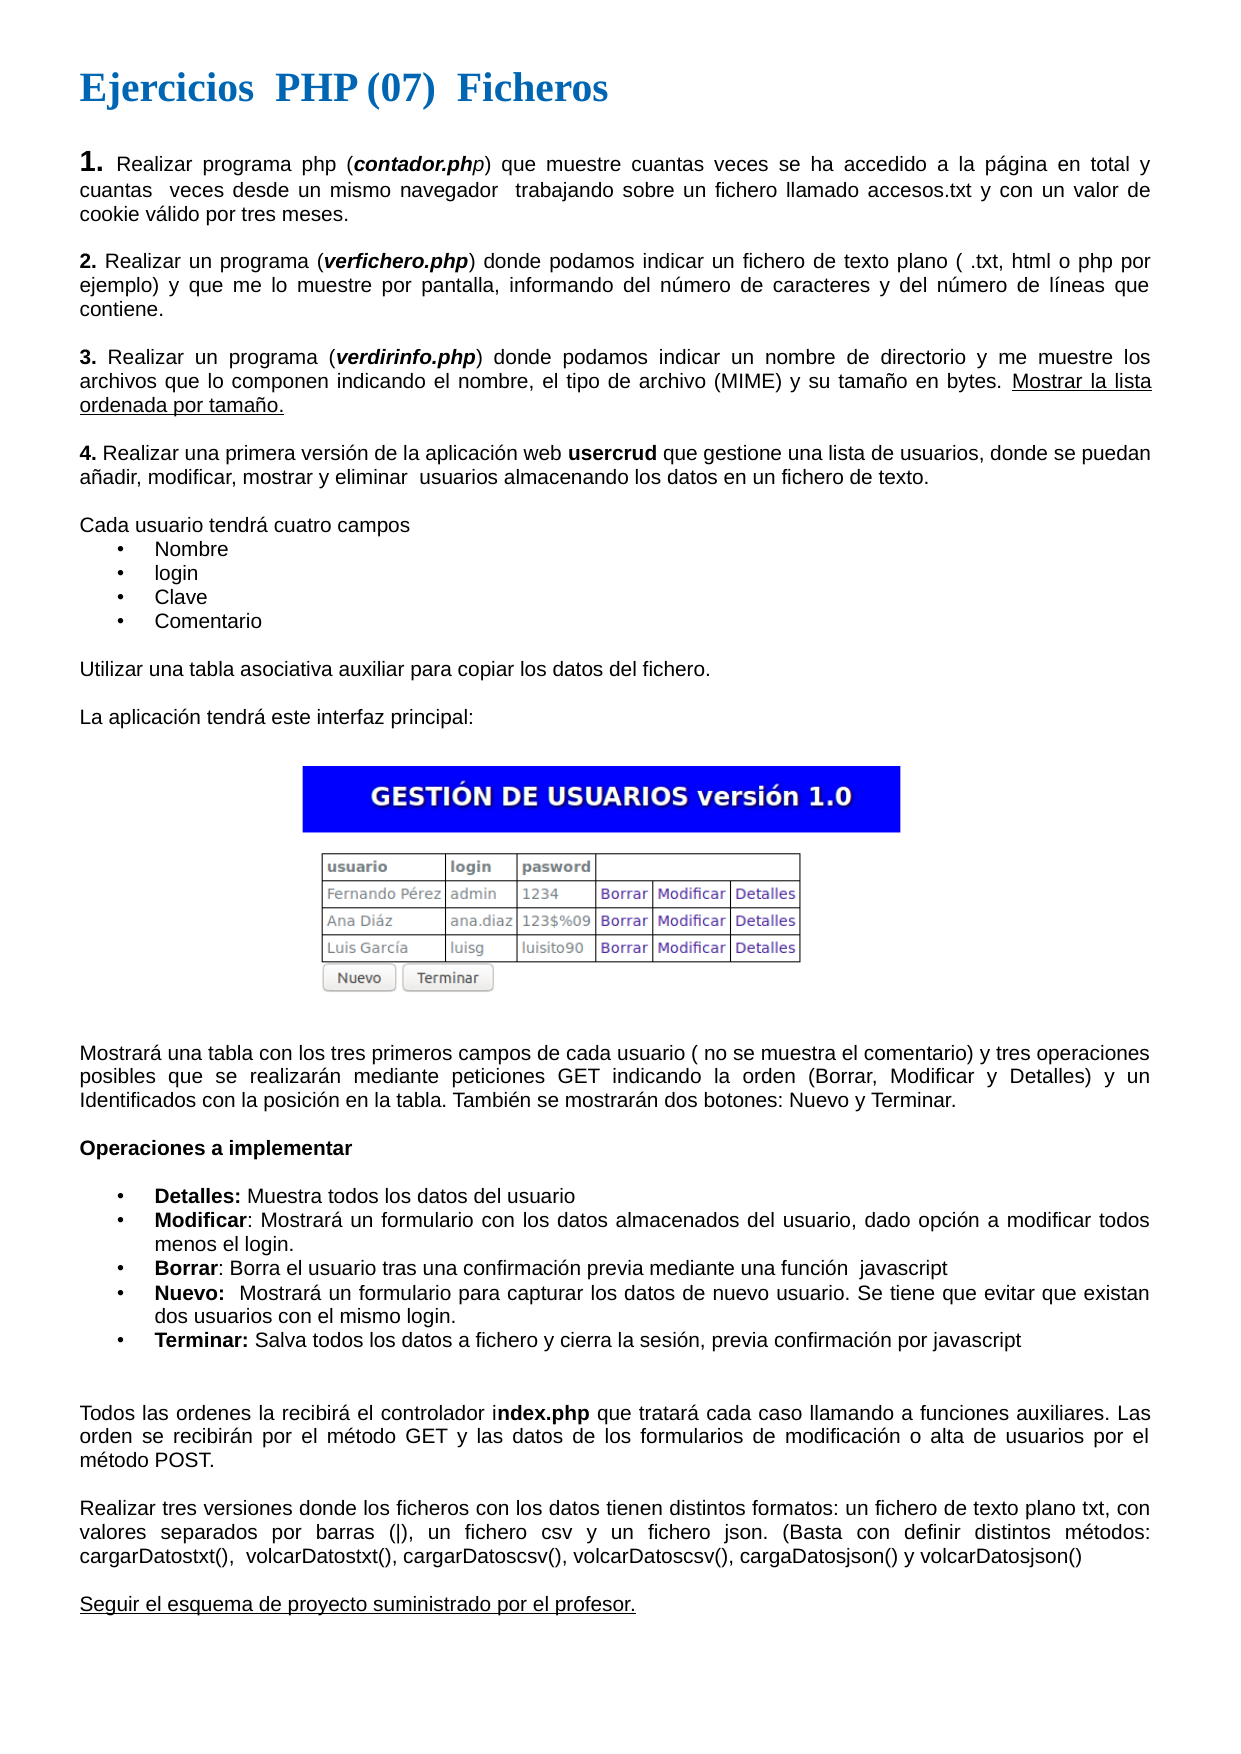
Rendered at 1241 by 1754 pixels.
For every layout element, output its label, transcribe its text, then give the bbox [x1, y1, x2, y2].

text 3. Realizar un programa (verdirinfo.php) donde podamos indicar un nombre de directorio y me muestre los archivos que lo componen indicando el nombre, el tipo de archivo (MIME) y su tamaño en bytes. Mostrar la lista ordenada por tamaño. [79, 345, 1152, 417]
text 4. Realizar una primera versión de la aplicación web usercrud que gestione una lista de usuarios, donde se puedan añadir, modificar, mostrar y eliminar usuarios almacenando los datos en un fichero de texto. [79, 441, 1152, 489]
picture [302, 766, 901, 1006]
text 1. Realizar programa php (contador.php) que muestre cuantas veces se ha accedido a la página en total y cuantas veces desde un mismo navegador trabajando sobre un fichero llamado accesos.txt y con un valor de cookie válido por tres meses. [79, 144, 1152, 225]
text Seguir el esquema de proyecto suministrado por el profesor. [79, 1592, 1152, 1616]
list Nombre [117, 537, 1152, 561]
text Mostrará una tabla con los tres primeros campos de cada usuario ( no se muestra el comentario) y tres operaciones posibles que se realizarán mediante peticiones GET indicando la orden (Borrar, Modificar y Detalles) y un Identificados con la posición en la tabla. También se mostrarán dos botones: Nuevo y Terminar. [79, 1040, 1152, 1112]
list Detalles: Muestra todos los datos del usuario [117, 1184, 1152, 1208]
list Modificar: Mostrará un formulario con los datos almacenados del usuario, dado opción a modificar todos menos el login. [117, 1208, 1152, 1256]
text 2. Realizar un programa (verfichero.php) donde podamos indicar un fichero de texto plano ( .txt, html o php por ejemplo) y que me lo muestre por pantalla, informando del número de caracteres y del número de líneas que contiene. [79, 249, 1152, 321]
text Operaciones a implementar [79, 1136, 1152, 1160]
text Ejercicios PHP (07) Ficheros [79, 62, 1152, 110]
list Terminar: Salva todos los datos a fichero y cierra la sesión, previa confirmación por javascript [117, 1328, 1152, 1352]
text Utilizar una tabla asociativa auxiliar para copiar los datos del fichero. [79, 657, 1152, 681]
text Realizar tres versiones donde los ficheros con los datos tienen distintos formatos: un fichero de texto plano txt, con valores separados por barras (|), un fichero csv y un fichero json. (Basta con definir distintos métodos: cargarDatostxt(), volcarDatostxt(), cargarDatoscsv(), volcarDatoscsv(), cargaDatosjson() y volcarDatosjson() [79, 1496, 1152, 1568]
text Cada usuario tendrá cuatro campos [79, 513, 1152, 537]
list Nuevo: Mostrará un formulario para capturar los datos de nuevo usuario. Se tiene que evitar que existan dos usuarios con el mismo login. [117, 1280, 1152, 1328]
list login [117, 561, 1152, 585]
list Borrar: Borra el usuario tras una confirmación previa mediante una función javascript [117, 1256, 1152, 1280]
list Comentario [117, 609, 1152, 633]
text La aplicación tendrá este interfaz principal: [79, 705, 1152, 729]
list Clave [117, 585, 1152, 609]
text Todos las ordenes la recibirá el controlador index.php que tratará cada caso llamando a funciones auxiliares. Las orden se recibirán por el método GET y las datos de los formularios de modificación o alta de usuarios por el método POST. [79, 1400, 1152, 1472]
